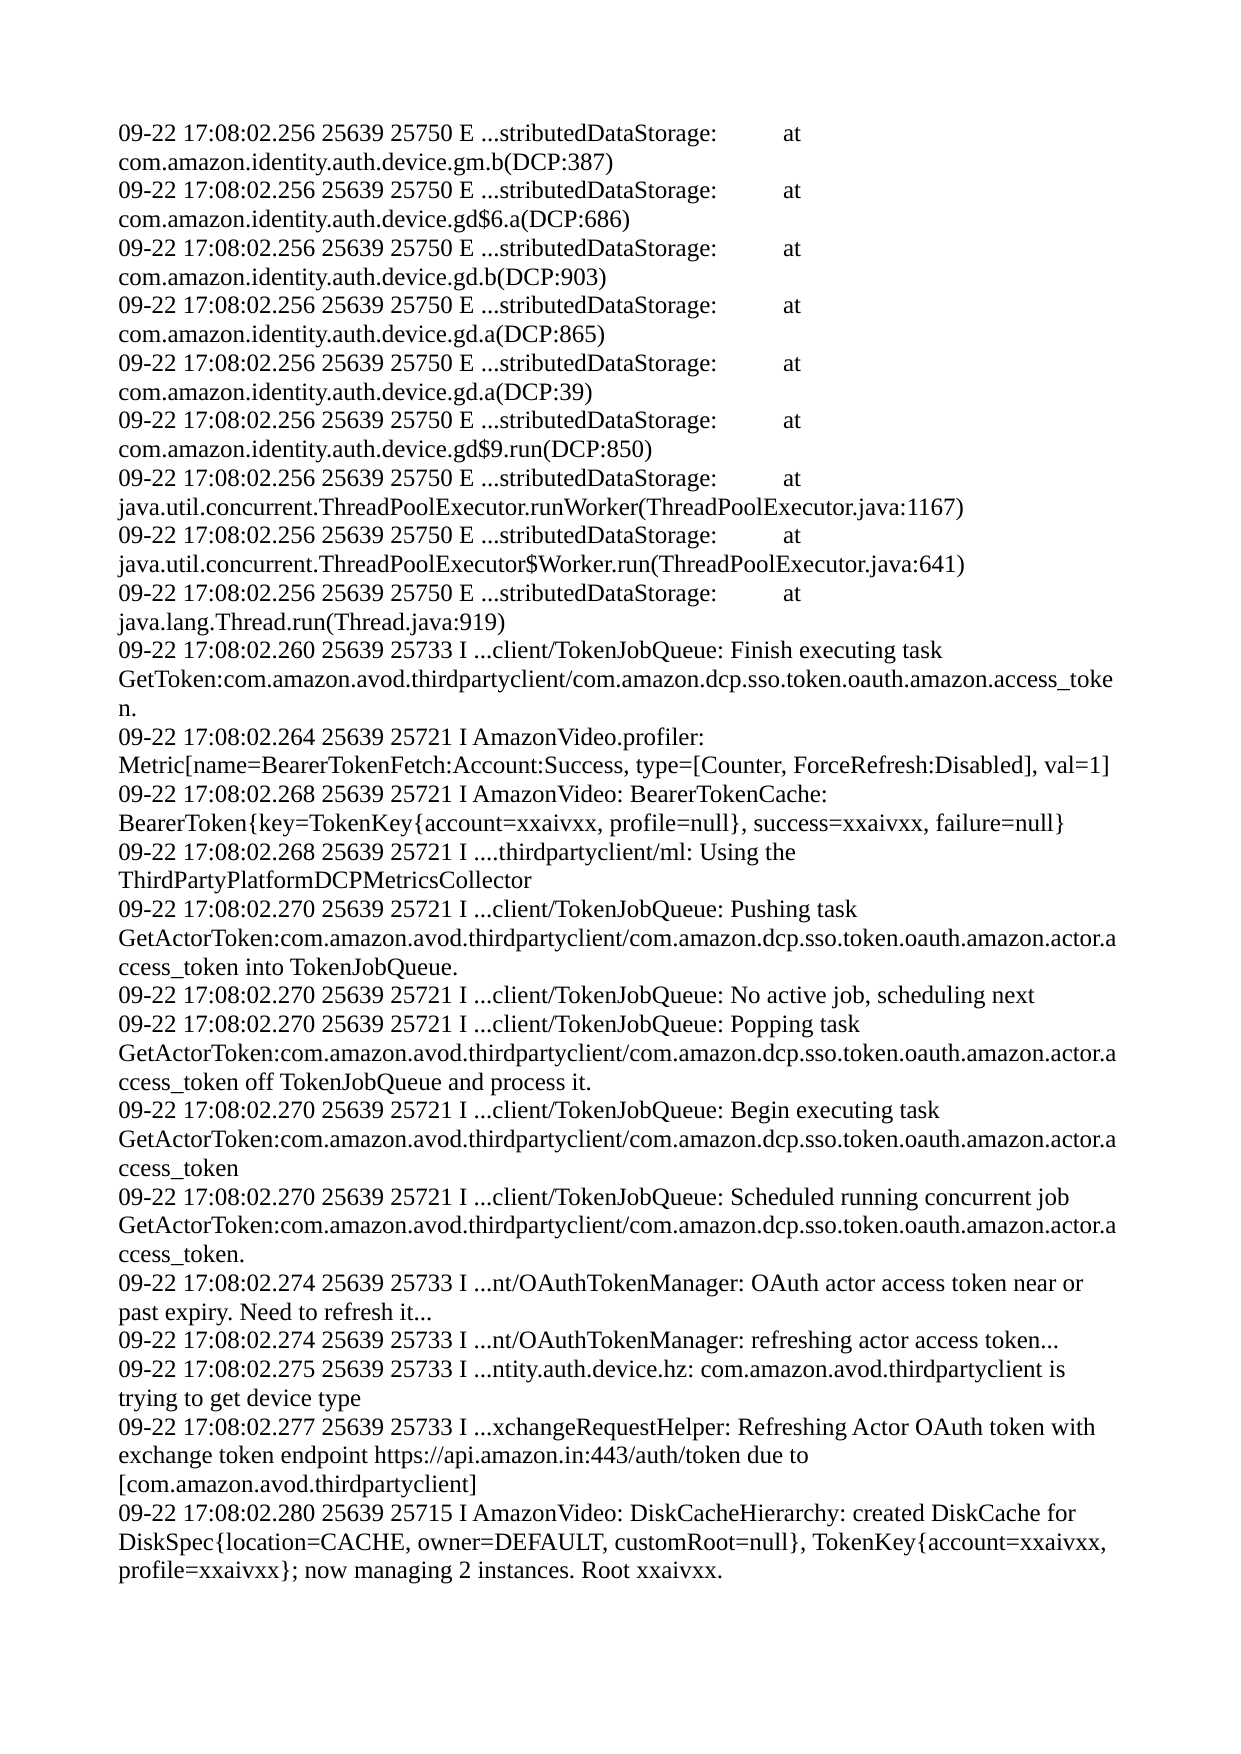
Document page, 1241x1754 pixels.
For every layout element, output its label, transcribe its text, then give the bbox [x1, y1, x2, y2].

text 09-22 17:08:02.256 25639 25750 E ...stributedDataStorage: at com.amazon.identity.auth.device.gm.b(DCP:387) [118, 118, 1122, 176]
text 09-22 17:08:02.256 25639 25750 E ...stributedDataStorage: at com.amazon.identity.auth.device.gd.b(DCP:903) [118, 233, 1122, 291]
text 09-22 17:08:02.275 25639 25733 I ...ntity.auth.device.hz: com.amazon.avod.thirdpartyclient is trying to get device type [118, 1354, 1122, 1412]
text 09-22 17:08:02.256 25639 25750 E ...stributedDataStorage: at com.amazon.identity.auth.device.gd.a(DCP:865) [118, 291, 1122, 348]
text 09-22 17:08:02.260 25639 25733 I ...client/TokenJobQueue: Finish executing task GetToken:com.amazon.avod.thirdpartyclient/com.amazon.dcp.sso.token.oauth.amazon.access_token. [118, 636, 1122, 722]
text 09-22 17:08:02.256 25639 25750 E ...stributedDataStorage: at java.util.concurrent.ThreadPoolExecutor.runWorker(ThreadPoolExecutor.java:1167) [118, 463, 1122, 521]
text 09-22 17:08:02.268 25639 25721 I AmazonVideo: BearerTokenCache: BearerToken{key=TokenKey{account=xxaivxx, profile=null}, success=xxaivxx, failure=null} [118, 779, 1122, 837]
text 09-22 17:08:02.270 25639 25721 I ...client/TokenJobQueue: Pushing task GetActorToken:com.amazon.avod.thirdpartyclient/com.amazon.dcp.sso.token.oauth.amazon.actor.access_token into TokenJobQueue. [118, 894, 1122, 981]
text 09-22 17:08:02.256 25639 25750 E ...stributedDataStorage: at com.amazon.identity.auth.device.gd$6.a(DCP:686) [118, 176, 1122, 233]
text 09-22 17:08:02.270 25639 25721 I ...client/TokenJobQueue: Scheduled running concurrent job GetActorToken:com.amazon.avod.thirdpartyclient/com.amazon.dcp.sso.token.oauth.amazon.actor.access_token. [118, 1182, 1122, 1268]
text 09-22 17:08:02.274 25639 25733 I ...nt/OAuthTokenManager: refreshing actor access token... [118, 1326, 1122, 1354]
text 09-22 17:08:02.270 25639 25721 I ...client/TokenJobQueue: Begin executing task GetActorToken:com.amazon.avod.thirdpartyclient/com.amazon.dcp.sso.token.oauth.amazon.actor.access_token [118, 1096, 1122, 1182]
text 09-22 17:08:02.268 25639 25721 I ....thirdpartyclient/ml: Using the ThirdPartyPlatformDCPMetricsCollector [118, 837, 1122, 894]
text 09-22 17:08:02.256 25639 25750 E ...stributedDataStorage: at java.lang.Thread.run(Thread.java:919) [118, 578, 1122, 636]
text 09-22 17:08:02.256 25639 25750 E ...stributedDataStorage: at com.amazon.identity.auth.device.gd.a(DCP:39) [118, 348, 1122, 406]
text 09-22 17:08:02.256 25639 25750 E ...stributedDataStorage: at java.util.concurrent.ThreadPoolExecutor$Worker.run(ThreadPoolExecutor.java:641) [118, 521, 1122, 578]
text 09-22 17:08:02.277 25639 25733 I ...xchangeRequestHelper: Refreshing Actor OAuth token with exchange token endpoint https://api.amazon.in:443/auth/token due to [com.amazon.avod.thirdpartyclient] [118, 1412, 1122, 1498]
text 09-22 17:08:02.270 25639 25721 I ...client/TokenJobQueue: No active job, scheduling next [118, 981, 1122, 1009]
text 09-22 17:08:02.256 25639 25750 E ...stributedDataStorage: at com.amazon.identity.auth.device.gd$9.run(DCP:850) [118, 406, 1122, 463]
text 09-22 17:08:02.280 25639 25715 I AmazonVideo: DiskCacheHierarchy: created DiskCache for DiskSpec{location=CACHE, owner=DEFAULT, customRoot=null}, TokenKey{account=xxaivxx, profile=xxaivxx}; now managing 2 instances. Root xxaivxx. [118, 1498, 1122, 1584]
text 09-22 17:08:02.274 25639 25733 I ...nt/OAuthTokenManager: OAuth actor access token near or past expiry. Need to refresh it... [118, 1268, 1122, 1326]
text 09-22 17:08:02.264 25639 25721 I AmazonVideo.profiler: Metric[name=BearerTokenFetch:Account:Success, type=[Counter, ForceRefresh:Disabled], val=1] [118, 722, 1122, 779]
text 09-22 17:08:02.270 25639 25721 I ...client/TokenJobQueue: Popping task GetActorToken:com.amazon.avod.thirdpartyclient/com.amazon.dcp.sso.token.oauth.amazon.actor.access_token off TokenJobQueue and process it. [118, 1009, 1122, 1096]
